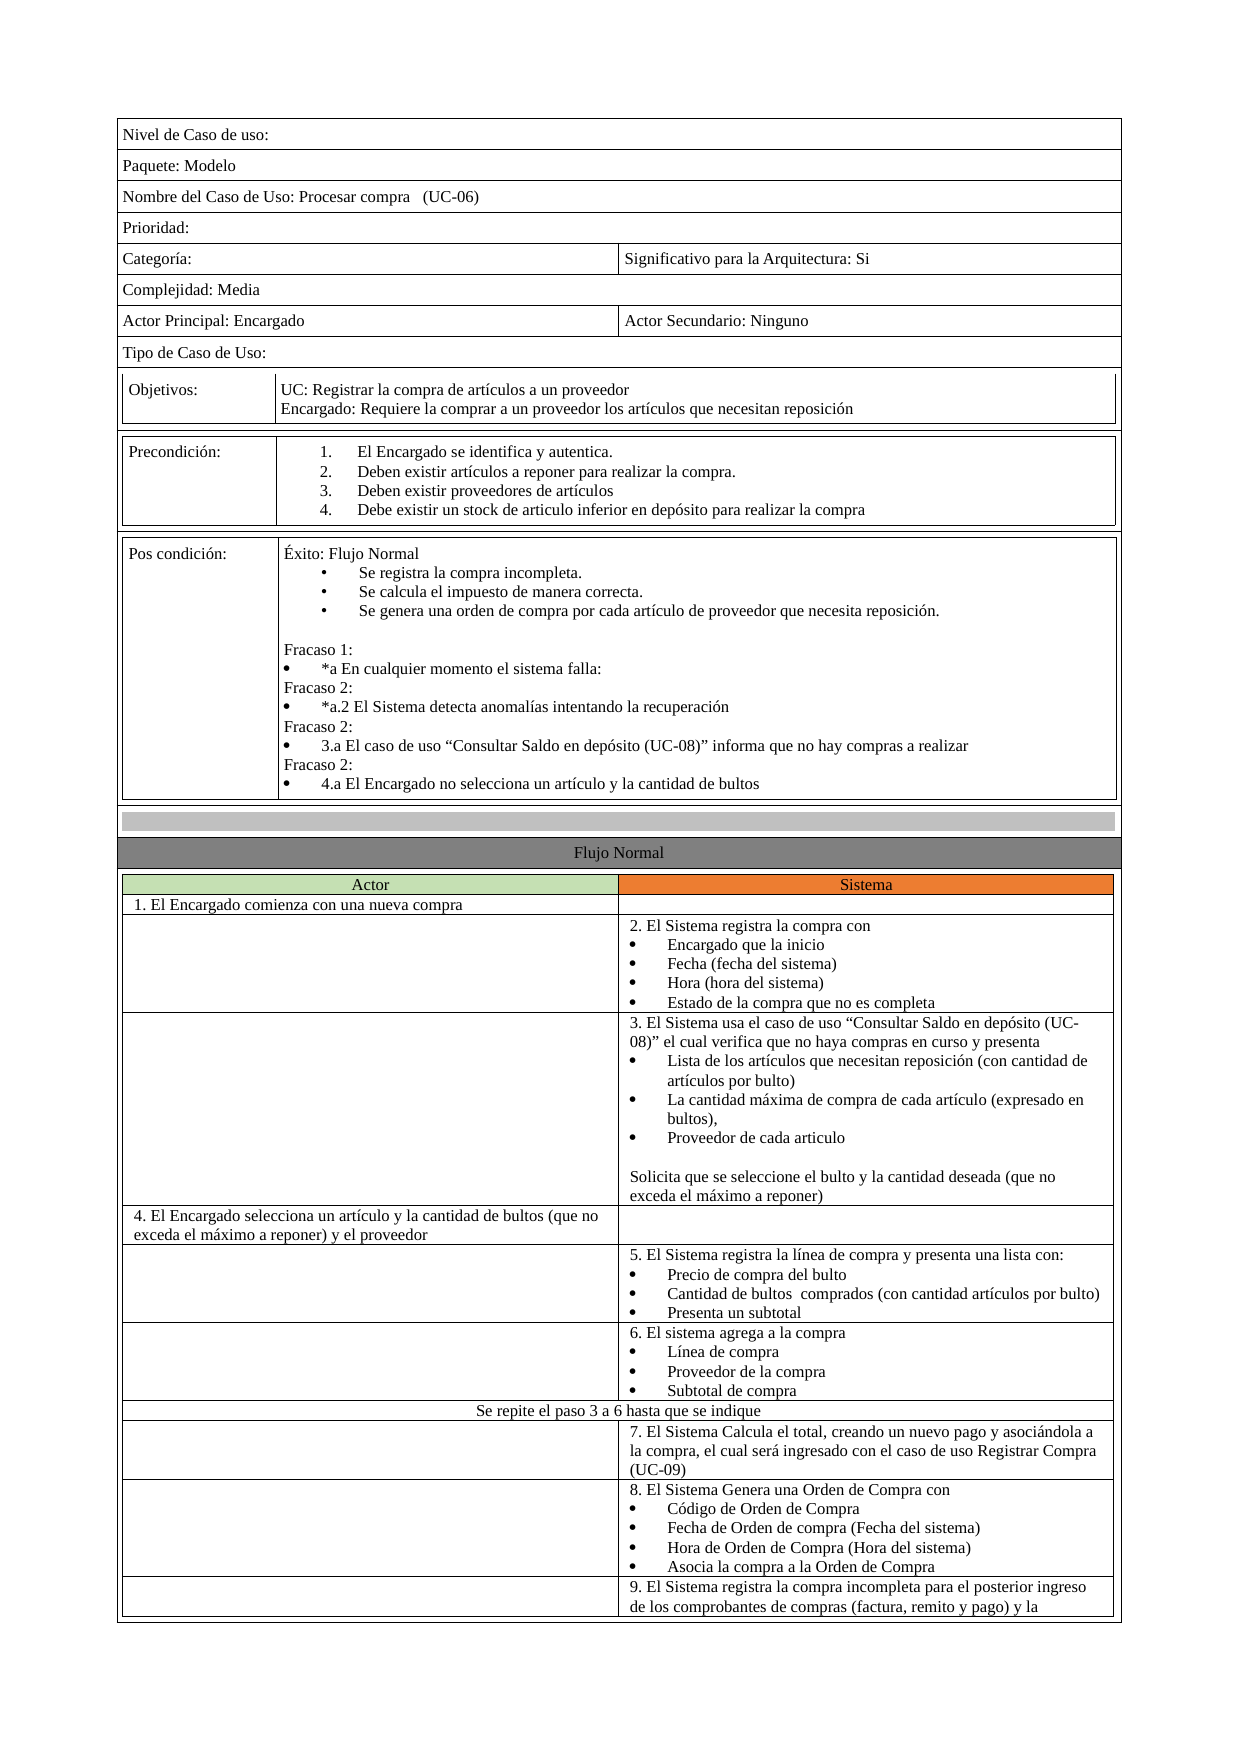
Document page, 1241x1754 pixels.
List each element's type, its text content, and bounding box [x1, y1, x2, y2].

table_cell 2. El Sistema registra la compra con Encargado que la inicio Fecha (fecha del sistema) Hora (hora del sistema) Estado de la compra que no es completa [619, 915, 1113, 1012]
table_cell Se repite el paso 3 a 6 hasta que se indique [123, 1401, 1113, 1420]
table_header El Encargado se identifica y autentica. Deben existir artículos a reponer para realizar la compra. Deben existir proveedores de artículos Debe existir un stock de articulo inferior en depósito para realizar la compra [277, 437, 1115, 524]
table_header Objetivos: [123, 374, 275, 423]
table_header Nivel de Caso de uso: [118, 119, 1121, 149]
table_header Sistema [619, 875, 1113, 894]
table_cell 1. El Encargado comienza con una nueva compra [123, 895, 618, 914]
table_header Éxito: Flujo Normal Se registra la compra incompleta. Se calcula el impuesto de manera correcta. Se genera una orden de compra por cada artículo de proveedor que necesita reposición. Fracaso 1: *a En cualquier momento el sistema falla: Fracaso 2: *a.2 El Sistema detecta anomalías intentando la recuperación Fracaso 2: 3.a El caso de uso “Consultar Saldo en depósito (UC-08)” informa que no hay compras a realizar Fracaso 2: 4.a El Encargado no selecciona un artículo y la cantidad de bultos [279, 538, 1116, 799]
table_cell [619, 1206, 1113, 1244]
table_cell [123, 1245, 618, 1322]
table_cell Significativo para la Arquitectura: Si [619, 244, 1121, 274]
table_cell Prioridad: [118, 213, 1121, 243]
table_cell Nombre del Caso de Uso: Procesar compra (UC-06) [118, 181, 1121, 212]
table_cell 4. El Encargado selecciona un artículo y la cantidad de bultos (que no exceda el máximo a reponer) y el proveedor [123, 1206, 618, 1244]
table_header Precondición: [123, 437, 276, 524]
table_header UC: Registrar la compra de artículos a un proveedor Encargado: Requiere la comprar a un proveedor los artículos que necesitan reposición [276, 374, 1115, 423]
table_cell 8. El Sistema Genera una Orden de Compra con Código de Orden de Compra Fecha de Orden de compra (Fecha del sistema) Hora de Orden de Compra (Hora del sistema) Asocia la compra a la Orden de Compra [619, 1480, 1113, 1576]
table_cell [118, 431, 1121, 531]
table_cell Categoría: [118, 244, 618, 274]
table_cell [118, 806, 1121, 837]
table_cell [123, 1323, 618, 1400]
table_cell [118, 532, 1121, 805]
table_cell [118, 869, 1121, 1622]
table_header Pos condición: [123, 538, 278, 799]
table_cell Actor Principal: Encargado [118, 306, 618, 336]
table_cell Tipo de Caso de Uso: [118, 337, 1121, 367]
table_cell 7. El Sistema Calcula el total, creando un nuevo pago y asociándola a la compra, el cual será ingresado con el caso de uso Registrar Compra (UC-09) [619, 1421, 1113, 1479]
table_cell Complejidad: Media [118, 275, 1121, 305]
table_cell 3. El Sistema usa el caso de uso “Consultar Saldo en depósito (UC-08)” el cual verifica que no haya compras en curso y presenta Lista de los artículos que necesitan reposición (con cantidad de artículos por bulto) La cantidad máxima de compra de cada artículo (expresado en bultos), Proveedor de cada articulo Solicita que se seleccione el bulto y la cantidad deseada (que no exceda el máximo a reponer) [619, 1013, 1113, 1205]
table_cell [123, 1421, 618, 1479]
table_cell [619, 895, 1113, 914]
table_cell [123, 915, 618, 1012]
table_cell [118, 368, 1121, 430]
table_cell [123, 1480, 618, 1576]
table_header Actor [123, 875, 618, 894]
table_cell Actor Secundario: Ninguno [619, 306, 1121, 336]
table_cell Paquete: Modelo [118, 150, 1121, 180]
table_cell [123, 1013, 618, 1205]
table_cell 5. El Sistema registra la línea de compra y presenta una lista con: Precio de compra del bulto Cantidad de bultos comprados (con cantidad artículos por bulto) Presenta un subtotal [619, 1245, 1113, 1322]
table_cell [123, 1577, 618, 1616]
table_cell Flujo Normal [118, 838, 1121, 868]
table_cell 9. El Sistema registra la compra incompleta para el posterior ingreso de los comprobantes de compras (factura, remito y pago) y la [619, 1577, 1113, 1616]
table_cell 6. El sistema agrega a la compra Línea de compra Proveedor de la compra Subtotal de compra [619, 1323, 1113, 1400]
